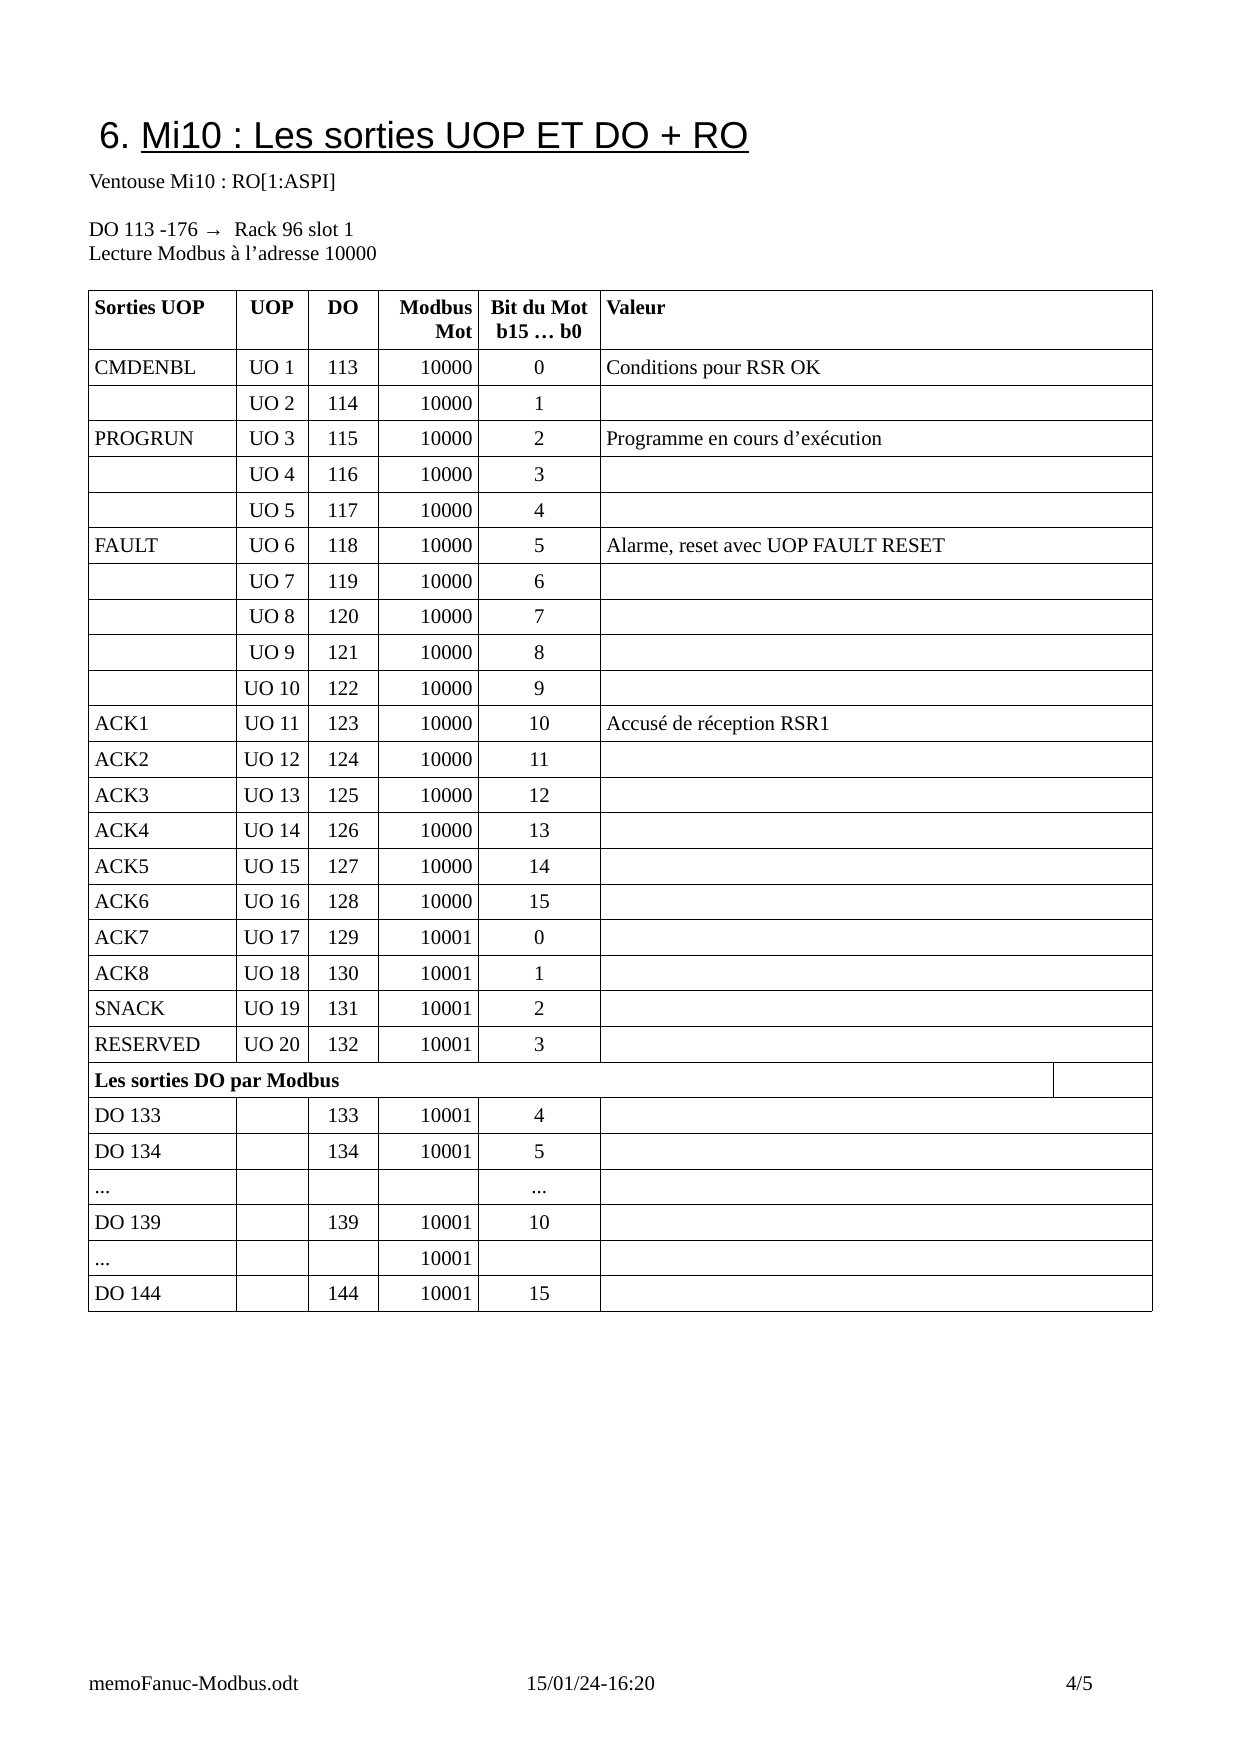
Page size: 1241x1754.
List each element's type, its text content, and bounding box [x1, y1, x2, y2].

table_cell 10000 [379, 600, 478, 634]
table_cell [89, 600, 236, 634]
table_cell [237, 1134, 308, 1168]
table_cell 139 [309, 1205, 378, 1240]
table_cell 9 [479, 671, 600, 705]
table_cell [89, 564, 236, 598]
table_cell UO 20 [237, 1027, 308, 1062]
table_cell ... [89, 1170, 236, 1204]
table_cell [89, 457, 236, 492]
table_cell CMDENBL [89, 350, 236, 385]
table_cell 14 [479, 849, 600, 883]
table_cell 10001 [379, 1276, 478, 1311]
table_cell 129 [309, 920, 378, 955]
table_cell UO 14 [237, 813, 308, 848]
table_cell [1054, 1063, 1152, 1097]
table_cell UO 5 [237, 493, 308, 527]
table_cell 121 [309, 635, 378, 670]
table_cell 123 [309, 706, 378, 741]
table_cell ... [89, 1241, 236, 1275]
table_cell ACK6 [89, 885, 236, 919]
table_cell Alarme, reset avec UOP FAULT RESET [601, 528, 1152, 563]
table_cell Programme en cours d’exécution [601, 421, 1152, 456]
table_cell 10000 [379, 493, 478, 527]
table_cell 2 [479, 991, 600, 1026]
table_cell 116 [309, 457, 378, 492]
table_cell [479, 1241, 600, 1275]
table_header UOP [237, 291, 308, 349]
table_cell [601, 956, 1152, 990]
table_cell UO 4 [237, 457, 308, 492]
table_cell 5 [479, 1134, 600, 1168]
table_cell [309, 1241, 378, 1275]
table_cell Accusé de réception RSR1 [601, 706, 1152, 741]
table_cell 10000 [379, 457, 478, 492]
text Lecture Modbus à l’adresse 10000 [88, 241, 1152, 265]
table_cell 10000 [379, 885, 478, 919]
table_cell ACK5 [89, 849, 236, 883]
table_cell UO 13 [237, 778, 308, 812]
table_cell ACK3 [89, 778, 236, 812]
table_cell 4 [479, 1098, 600, 1133]
table_cell UO 3 [237, 421, 308, 456]
table_cell 115 [309, 421, 378, 456]
table_cell [601, 778, 1152, 812]
table_cell 128 [309, 885, 378, 919]
table_cell UO 1 [237, 350, 308, 385]
table_cell 10000 [379, 421, 478, 456]
table_cell [309, 1170, 378, 1204]
table_cell [601, 600, 1152, 634]
table_cell UO 10 [237, 671, 308, 705]
table_cell 13 [479, 813, 600, 848]
table_cell 11 [479, 742, 600, 777]
subtitle Mi10 : Les sorties UOP ET DO + RO [88, 113, 1152, 157]
table_cell 122 [309, 671, 378, 705]
table_cell 6 [479, 564, 600, 598]
table_cell 10000 [379, 671, 478, 705]
table_cell 8 [479, 635, 600, 670]
table_cell Conditions pour RSR OK [601, 350, 1152, 385]
table_cell [379, 1170, 478, 1204]
table_cell [601, 1276, 1152, 1311]
table_cell UO 15 [237, 849, 308, 883]
table_cell 10000 [379, 742, 478, 777]
table_cell UO 18 [237, 956, 308, 990]
table_cell 126 [309, 813, 378, 848]
table_cell Les sorties DO par Modbus [89, 1063, 1053, 1097]
table_cell [601, 493, 1152, 527]
table_cell 2 [479, 421, 600, 456]
table_cell [601, 991, 1152, 1026]
table_cell [237, 1205, 308, 1240]
table_cell 144 [309, 1276, 378, 1311]
table_cell SNACK [89, 991, 236, 1026]
table_cell 10001 [379, 920, 478, 955]
table_cell ACK8 [89, 956, 236, 990]
table_cell [601, 849, 1152, 883]
table_cell 4 [479, 493, 600, 527]
table_header DO [309, 291, 378, 349]
table_cell 10000 [379, 564, 478, 598]
text DO 113 -176 → Rack 96 slot 1 [88, 217, 1152, 241]
table_cell 114 [309, 386, 378, 420]
table_header Bit du Mot b15 … b0 [479, 291, 600, 349]
table_cell [601, 920, 1152, 955]
table_cell [601, 386, 1152, 420]
table_cell 10 [479, 1205, 600, 1240]
table_cell 120 [309, 600, 378, 634]
table_cell [601, 813, 1152, 848]
table_cell 10000 [379, 635, 478, 670]
table_cell UO 11 [237, 706, 308, 741]
table_cell 10001 [379, 991, 478, 1026]
table_cell 10001 [379, 1134, 478, 1168]
table_cell 10000 [379, 350, 478, 385]
table_cell [601, 1098, 1152, 1133]
table_cell DO 144 [89, 1276, 236, 1311]
table_cell 12 [479, 778, 600, 812]
table_cell [601, 671, 1152, 705]
table_cell [601, 635, 1152, 670]
table_cell 131 [309, 991, 378, 1026]
table_cell ... [479, 1170, 600, 1204]
table_header Sorties UOP [89, 291, 236, 349]
table_cell 10001 [379, 1027, 478, 1062]
table_cell [601, 885, 1152, 919]
table_cell 118 [309, 528, 378, 563]
table_cell 15 [479, 1276, 600, 1311]
table_cell 10000 [379, 706, 478, 741]
table_cell 7 [479, 600, 600, 634]
table_cell [237, 1170, 308, 1204]
table_cell 119 [309, 564, 378, 598]
table_cell [89, 386, 236, 420]
table_cell DO 139 [89, 1205, 236, 1240]
table_cell 1 [479, 386, 600, 420]
table_header Valeur [601, 291, 1152, 349]
table_cell UO 9 [237, 635, 308, 670]
table_cell [601, 457, 1152, 492]
table_cell 1 [479, 956, 600, 990]
table_cell [237, 1241, 308, 1275]
table_cell 10001 [379, 1098, 478, 1133]
table_cell UO 8 [237, 600, 308, 634]
text Ventouse Mi10 : RO[1:ASPI] [88, 169, 1152, 193]
table_cell UO 16 [237, 885, 308, 919]
table_header Modbus Mot [379, 291, 478, 349]
table_cell [89, 493, 236, 527]
table_cell [89, 671, 236, 705]
table_cell ACK7 [89, 920, 236, 955]
table_cell 15 [479, 885, 600, 919]
table_cell RESERVED [89, 1027, 236, 1062]
table_cell 10 [479, 706, 600, 741]
table_cell 10001 [379, 1241, 478, 1275]
table_cell UO 12 [237, 742, 308, 777]
table_cell [601, 1205, 1152, 1240]
table_cell ACK4 [89, 813, 236, 848]
table_cell 10000 [379, 849, 478, 883]
table_cell 117 [309, 493, 378, 527]
table_cell [601, 1241, 1152, 1275]
table_cell [89, 635, 236, 670]
table_cell 10000 [379, 813, 478, 848]
table_cell [601, 1170, 1152, 1204]
table_cell 10000 [379, 528, 478, 563]
table_cell 0 [479, 350, 600, 385]
table_cell 5 [479, 528, 600, 563]
table_cell 10000 [379, 778, 478, 812]
table_cell 113 [309, 350, 378, 385]
table_cell [237, 1098, 308, 1133]
table_cell PROGRUN [89, 421, 236, 456]
table_cell 125 [309, 778, 378, 812]
table_cell 134 [309, 1134, 378, 1168]
table_cell UO 17 [237, 920, 308, 955]
table_cell UO 6 [237, 528, 308, 563]
table_cell [601, 1027, 1152, 1062]
table_cell 10001 [379, 956, 478, 990]
table_cell DO 133 [89, 1098, 236, 1133]
table_cell DO 134 [89, 1134, 236, 1168]
table_cell 10000 [379, 386, 478, 420]
table_cell 3 [479, 1027, 600, 1062]
table_cell ACK1 [89, 706, 236, 741]
table_cell 10001 [379, 1205, 478, 1240]
table_cell [237, 1276, 308, 1311]
table_cell ACK2 [89, 742, 236, 777]
table_cell UO 19 [237, 991, 308, 1026]
table_cell 124 [309, 742, 378, 777]
table_cell 133 [309, 1098, 378, 1133]
table_cell [601, 1134, 1152, 1168]
table_cell 127 [309, 849, 378, 883]
table_cell [601, 564, 1152, 598]
table_cell UO 7 [237, 564, 308, 598]
table_cell 3 [479, 457, 600, 492]
table_cell 0 [479, 920, 600, 955]
table_cell UO 2 [237, 386, 308, 420]
table_cell 132 [309, 1027, 378, 1062]
table_cell [601, 742, 1152, 777]
table_cell 130 [309, 956, 378, 990]
table_cell FAULT [89, 528, 236, 563]
